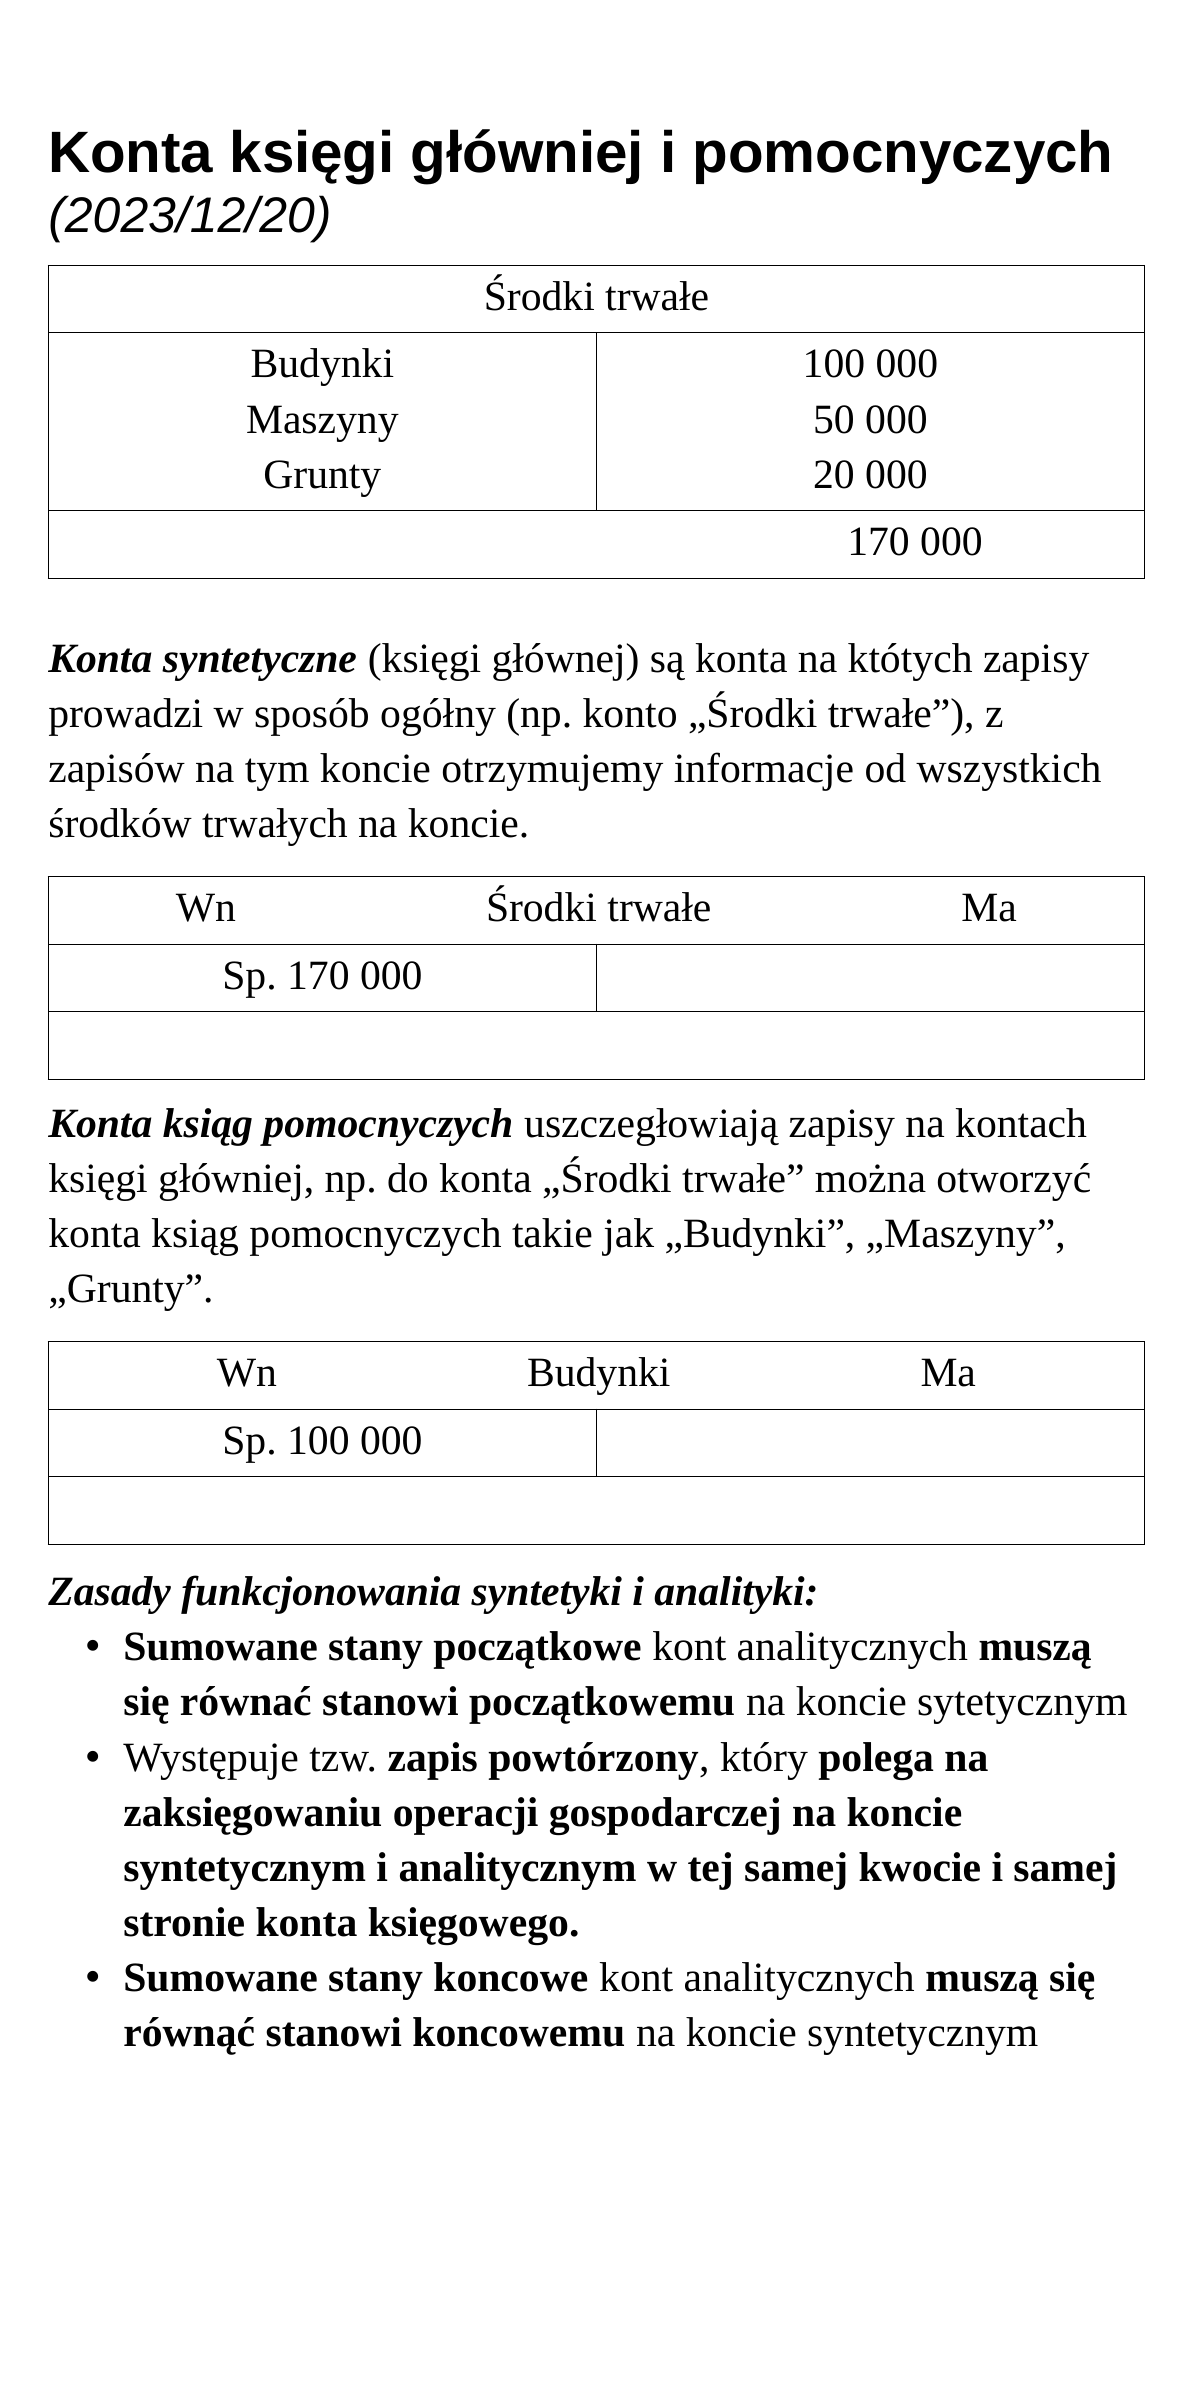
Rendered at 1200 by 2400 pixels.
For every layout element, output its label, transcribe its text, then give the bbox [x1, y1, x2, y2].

list Sumowane stany koncowe kont analitycznych muszą się równąć stanowi koncowemu na koncie syntetycznym [86, 1952, 1144, 2056]
table_cell [597, 1410, 1144, 1476]
table_cell [597, 945, 1144, 1011]
table_header Środki trwałe [49, 266, 1144, 332]
text Konta ksiąg pomocnyczych uszczegłowiają zapisy na kontach księgi główniej, np. do konta „Środki trwałe” można otworzyć konta ksiąg pomocnyczych takie jak „Budynki”, „Maszyny”, „Grunty”. [48, 1099, 1144, 1312]
table_cell 170 000 [49, 511, 1144, 577]
text Konta syntetyczne (księgi głównej) są konta na któtych zapisy prowadzi w sposób ogółny (np. konto „Środki trwałe”), z zapisów na tym koncie otrzymujemy informacje od wszystkich środków trwałych na koncie. [48, 633, 1144, 847]
list Sumowane stany początkowe kont analitycznych muszą się równać stanowi początkowemu na koncie sytetycznym [86, 1622, 1144, 1725]
table_header Wn Środki trwałe Ma [49, 877, 1144, 943]
table_cell [49, 1012, 1144, 1078]
title Konta księgi główniej i pomocnyczych (2023/12/20) [48, 118, 1144, 243]
table_cell Sp. 100 000 [49, 1410, 596, 1476]
list Występuje tzw. zapis powtórzony, który polega na zaksięgowaniu operacji gospodarczej na koncie syntetycznym i analitycznym w tej samej kwocie i samej stronie konta księgowego. [86, 1732, 1144, 1945]
table_header Wn Budynki Ma [49, 1342, 1144, 1408]
text Zasady funkcjonowania syntetyki i analityki: [48, 1567, 1144, 1614]
table_cell [49, 1477, 1144, 1543]
table_cell Sp. 170 000 [49, 945, 596, 1011]
table_cell Budynki Maszyny Grunty [49, 333, 596, 510]
table_cell 100 000 50 000 20 000 [597, 333, 1144, 510]
